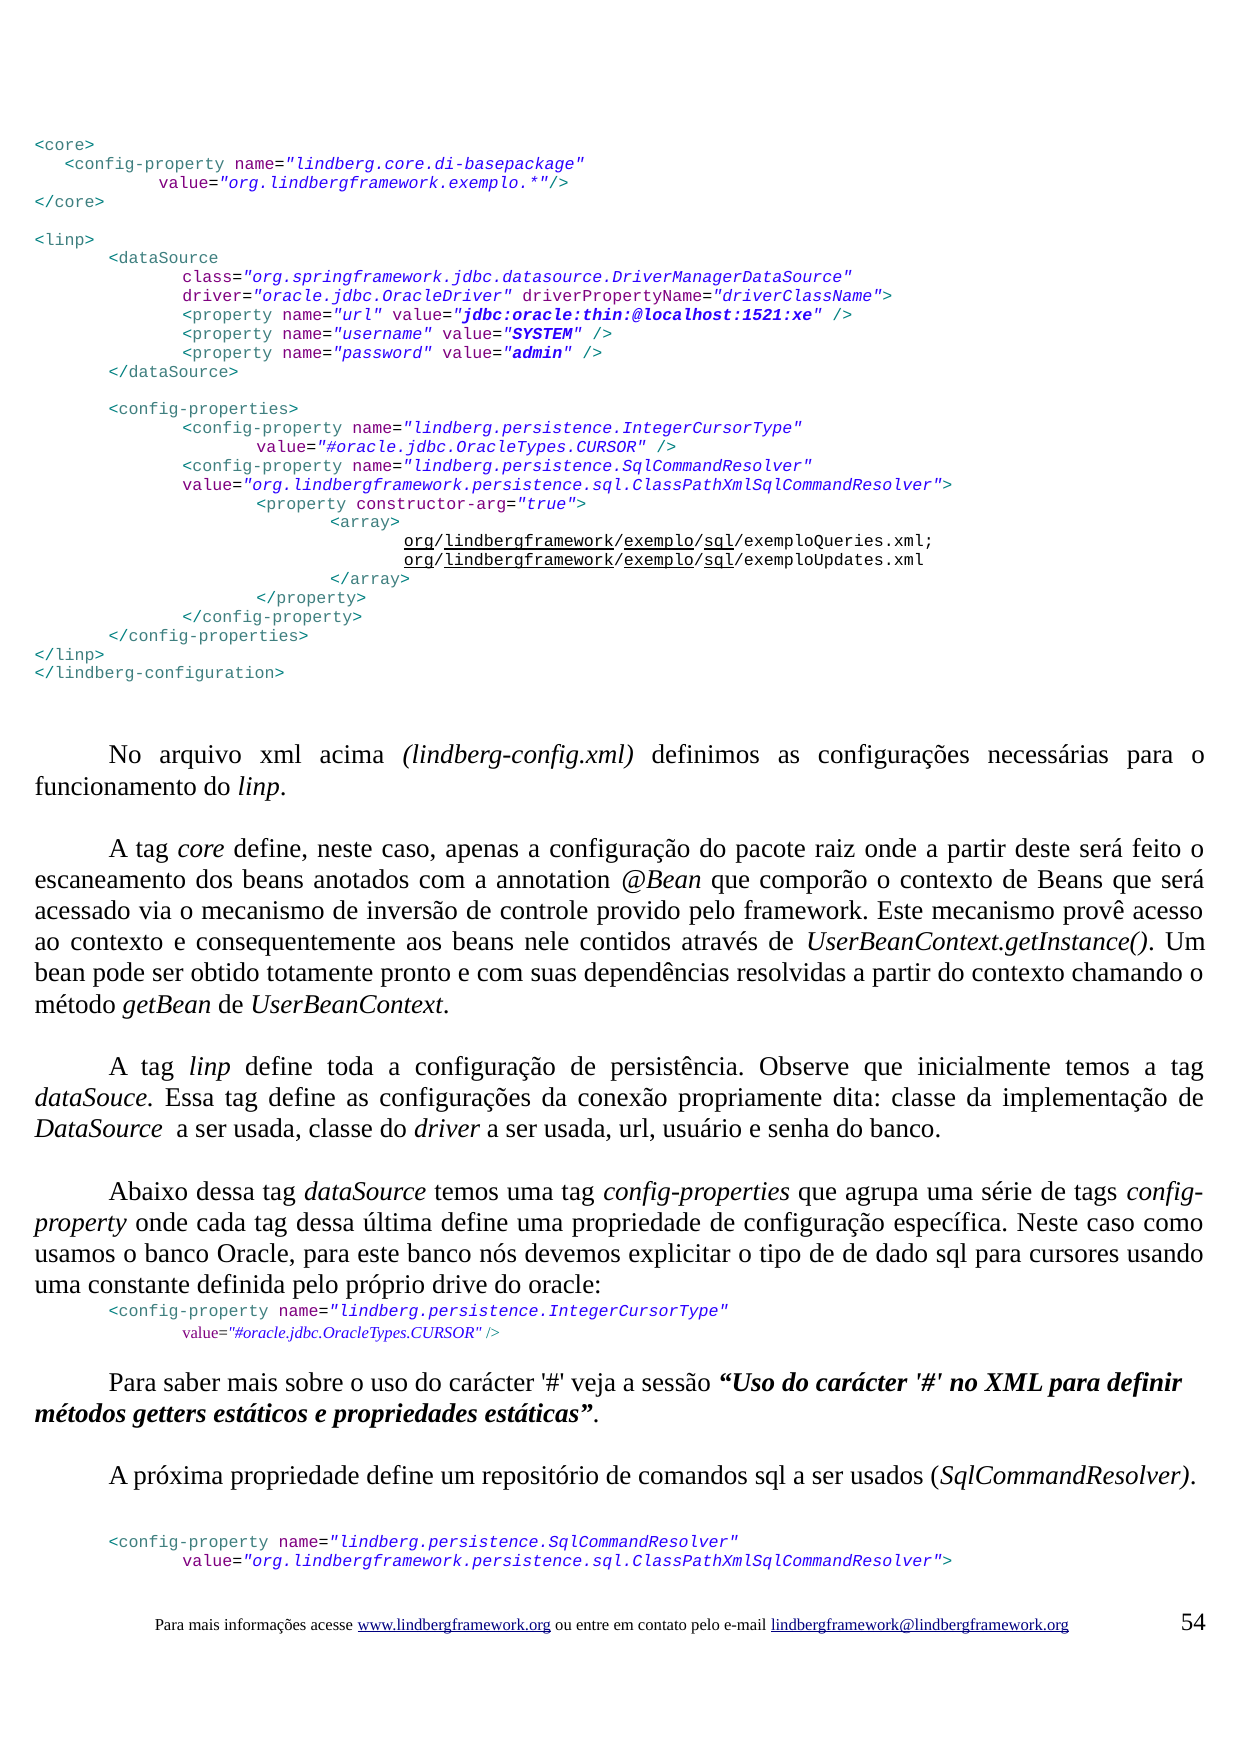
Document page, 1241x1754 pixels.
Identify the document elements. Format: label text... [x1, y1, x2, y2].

text value="org.lindbergframework.persistence.sql.ClassPathXmlSqlCommandResolver"> [34, 1553, 1206, 1572]
text A tag linp define toda a configuração de persistência. Observe que inicialmente temos a tag dataSouce. Essa tag define as configurações da conexão propriamente dita: classe da implementação de DataSource a ser usada, classe do driver a ser usada, url, usuário e senha do banco. [34, 1050, 1206, 1143]
text Para saber mais sobre o uso do carácter '#' veja a sessão “Uso do carácter '#' no XML para definir métodos getters estáticos e propriedades estáticas”. [34, 1366, 1206, 1428]
text <config-property name="lindberg.persistence.SqlCommandResolver" [34, 1522, 1206, 1553]
text </config-property> [34, 608, 1206, 627]
text value="#oracle.jdbc.OracleTypes.CURSOR" /> [34, 1323, 1206, 1342]
text </lindberg-configuration> [34, 665, 1206, 684]
text org/lindbergframework/exemplo/sql/exemploQueries.xml; [34, 533, 1206, 552]
text <property constructor-arg="true"> [34, 495, 1206, 514]
text value="#oracle.jdbc.OracleTypes.CURSOR" /> [34, 439, 1206, 457]
text A tag core define, neste caso, apenas a configuração do pacote raiz onde a partir deste será feito o escaneamento dos beans anotados com a annotation @Bean que comporão o contexto de Beans que será acessado via o mecanismo de inversão de controle provido pelo framework. Este mecanismo provê acesso ao contexto e consequentemente aos beans nele contidos através de UserBeanContext.getInstance(). Um bean pode ser obtido totamente pronto e com suas dependências resolvidas a partir do contexto chamando o método getBean de UserBeanContext. [34, 832, 1206, 1019]
text driver="oracle.jdbc.OracleDriver" driverPropertyName="driverClassName"> [34, 288, 1206, 307]
text <array> [34, 514, 1206, 533]
text class="org.springframework.jdbc.datasource.DriverManagerDataSource" [34, 269, 1206, 288]
text <linp> [34, 231, 1206, 250]
text </dataSource> [34, 363, 1206, 382]
text <property name="password" value="admin" /> [34, 344, 1206, 363]
text </core> [34, 193, 1206, 212]
text <config-property name="lindberg.persistence.IntegerCursorType" [34, 1299, 1206, 1323]
text <config-properties> [34, 401, 1206, 420]
text <config-property name="lindberg.core.di-basepackage" value="org.lindbergframework.exemplo.*"/> [34, 156, 1206, 193]
text A próxima propriedade define um repositório de comandos sql a ser usados (SqlCommandResolver). [34, 1459, 1206, 1491]
text <dataSource [34, 250, 1206, 269]
text org/lindbergframework/exemplo/sql/exemploUpdates.xml [34, 552, 1206, 571]
text <property name="url" value="jdbc:oracle:thin:@localhost:1521:xe" /> [34, 307, 1206, 326]
text No arquivo xml acima (lindberg-config.xml) definimos as configurações necessárias para o funcionamento do linp. [34, 738, 1206, 801]
text </linp> [34, 646, 1206, 665]
text <core> [34, 137, 1206, 156]
text </config-properties> [34, 627, 1206, 646]
text <config-property name="lindberg.persistence.SqlCommandResolver" [34, 457, 1206, 476]
text </array> [34, 571, 1206, 589]
text Abaixo dessa tag dataSource temos uma tag config-properties que agrupa uma série de tags config-property onde cada tag dessa última define uma propriedade de configuração específica. Neste caso como usamos o banco Oracle, para este banco nós devemos explicitar o tipo de de dado sql para cursores usando uma constante definida pelo próprio drive do oracle: [34, 1174, 1206, 1299]
text <property name="username" value="SYSTEM" /> [34, 326, 1206, 344]
text </property> [34, 589, 1206, 608]
text <config-property name="lindberg.persistence.IntegerCursorType" [34, 420, 1206, 439]
text value="org.lindbergframework.persistence.sql.ClassPathXmlSqlCommandResolver"> [34, 476, 1206, 495]
